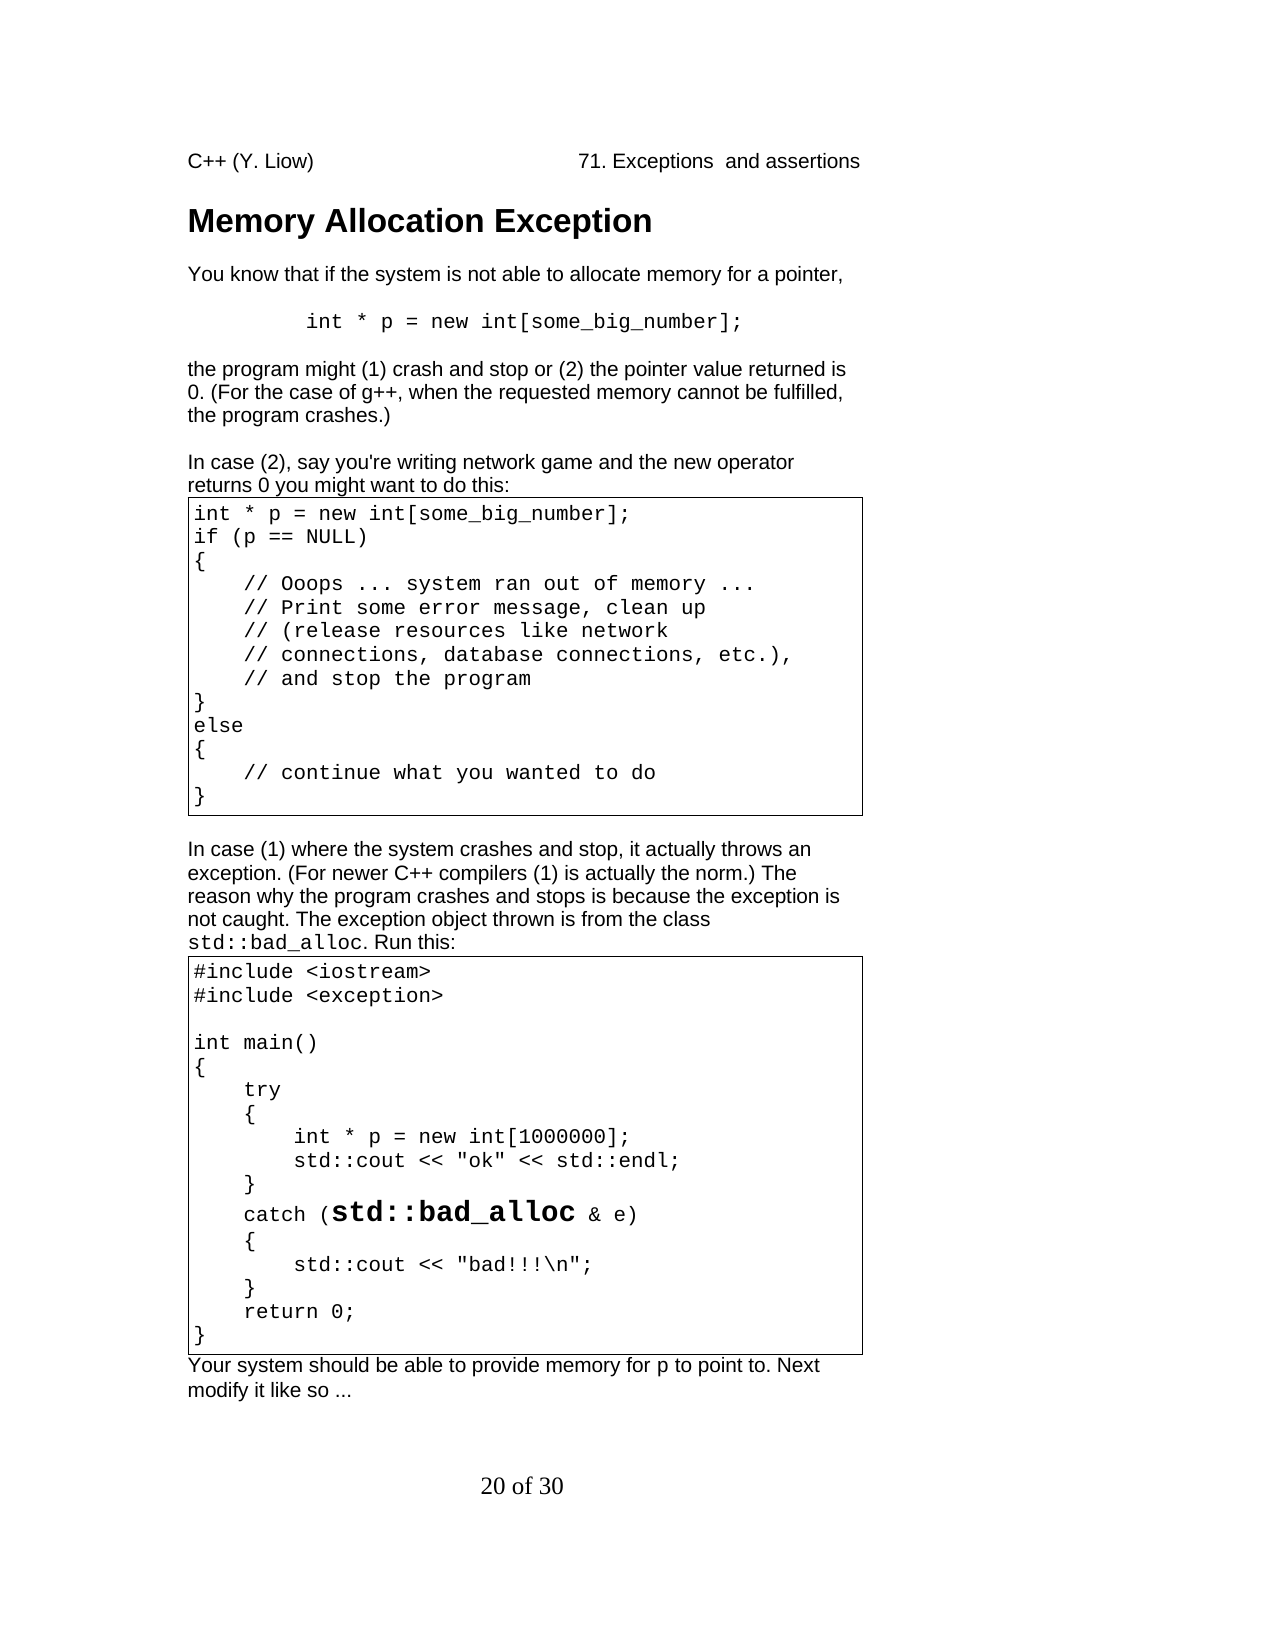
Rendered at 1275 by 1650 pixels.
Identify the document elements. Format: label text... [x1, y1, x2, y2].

text In case (2), say you're writing network game and the new operator returns 0 you might want to do this: [187, 451, 862, 497]
text You know that if the system is not able to allocate memory for a pointer, [187, 263, 862, 286]
table_header int * p = new int[some_big_number]; if (p == NULL) { // Ooops ... system ran out of memory ... // Print some error message, clean up // (release resources like network // connections, database connections, etc.), // and stop the program } else { // continue what you wanted to do } [189, 498, 862, 815]
text Memory Allocation Exception [187, 203, 862, 240]
text the program might (1) crash and stop or (2) the pointer value returned is 0. (For the case of g++, when the requested memory cannot be fulfilled, the program crashes.) [187, 358, 862, 427]
table_header #include <iostream> #include <exception> int main() { try { int * p = new int[1000000]; std::cout << "ok" << std::endl; } catch (std::bad_alloc & e) { std::cout << "bad!!!\n"; } return 0; } [189, 957, 862, 1354]
text int * p = new int[some_big_number]; [187, 309, 862, 334]
text Your system should be able to provide memory for p to point to. Next modify it like so ... [187, 1354, 862, 1402]
text In case (1) where the system crashes and stop, it actually throws an exception. (For newer C++ compilers (1) is actually the norm.) The reason why the program crashes and stops is because the exception is not caught. The exception object thrown is from the class std::bad_alloc. Run this: [187, 838, 862, 956]
